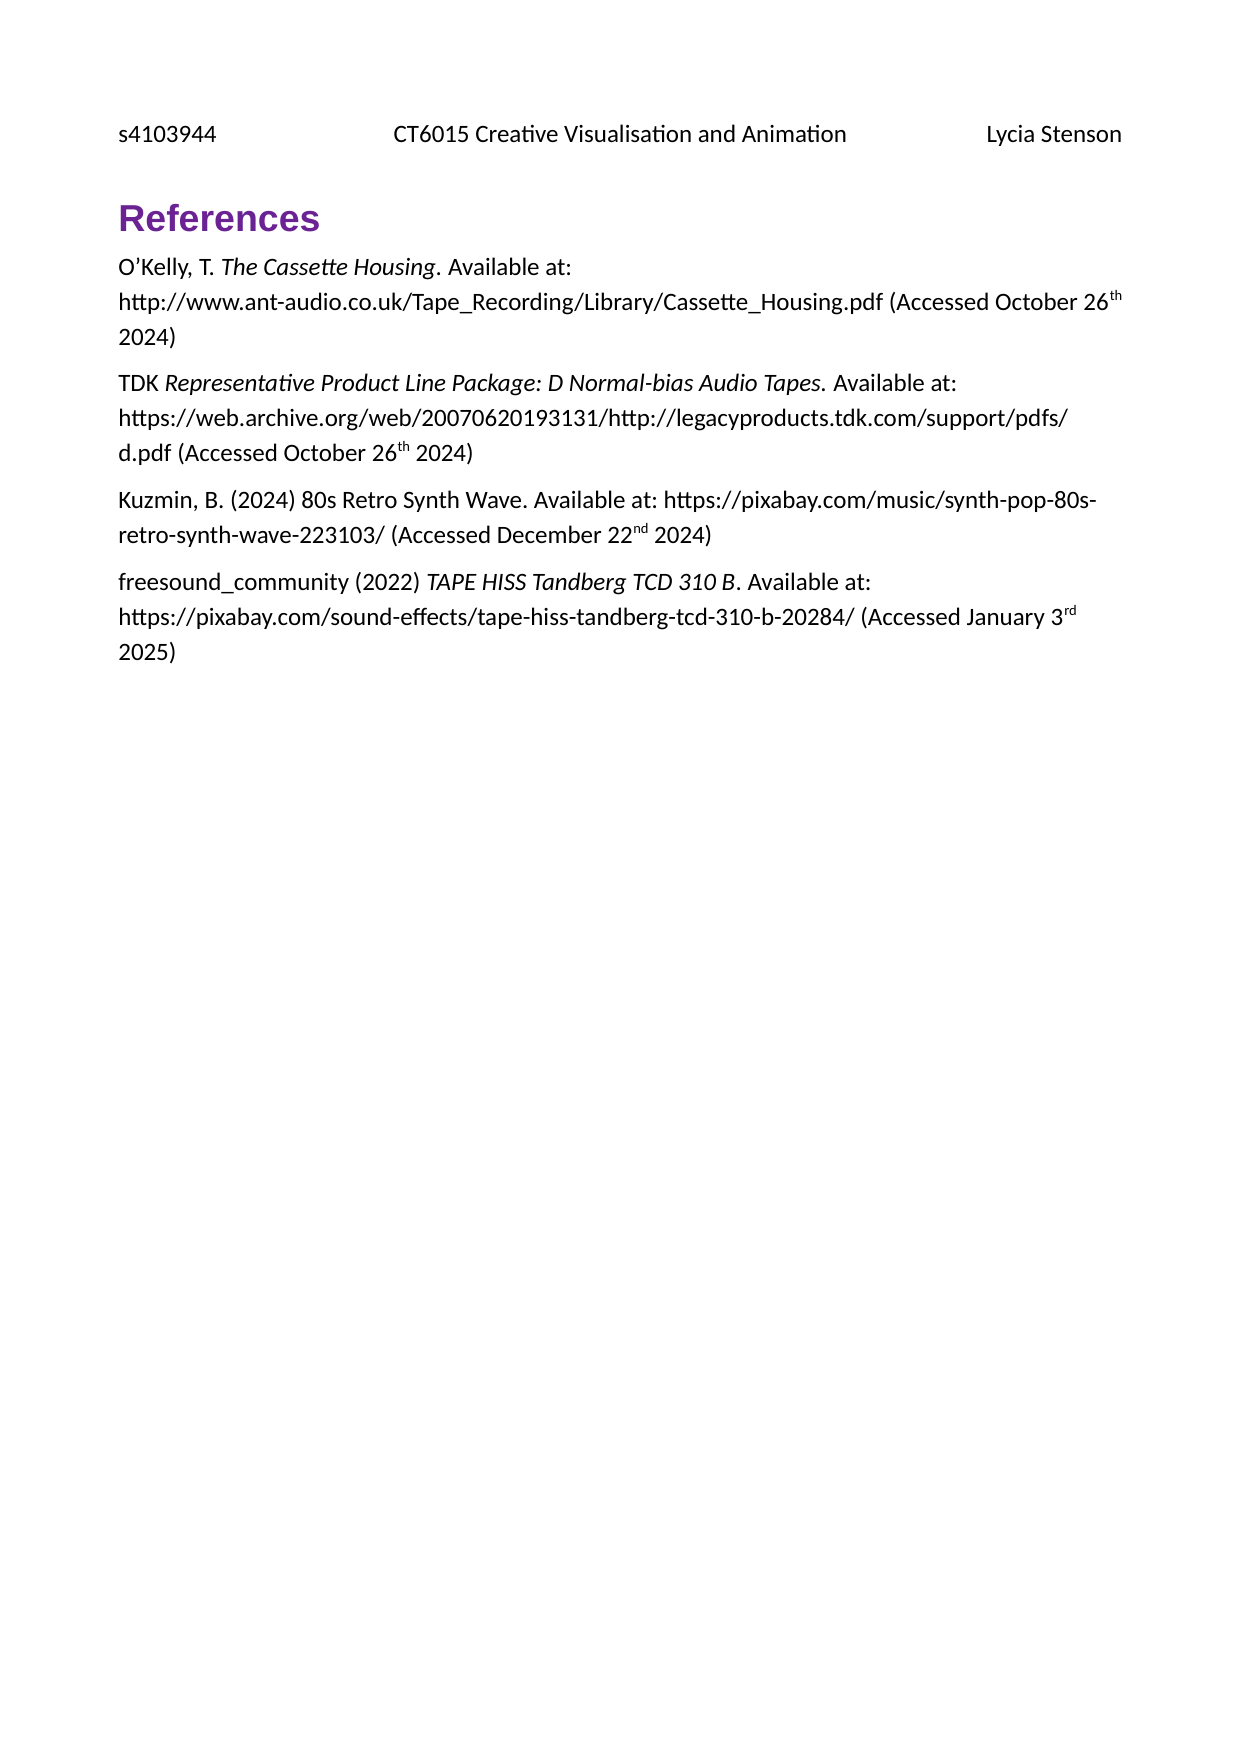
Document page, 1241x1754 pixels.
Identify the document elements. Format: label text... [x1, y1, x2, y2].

text O’Kelly, T. The Cassette Housing. Available at: http://www.ant-audio.co.uk/Tape_Recording/Library/Cassette_Housing.pdf (Accessed October 26th 2024) [118, 251, 1122, 351]
subtitle References [118, 196, 1122, 239]
text freesound_community (2022) TAPE HISS Tandberg TCD 310 B. Available at: https://pixabay.com/sound-effects/tape-hiss-tandberg-tcd-310-b-20284/ (Accessed January 3rd 2025) [118, 566, 1122, 667]
text TDK Representative Product Line Package: D Normal-bias Audio Tapes. Available at: https://web.archive.org/web/20070620193131/http://legacyproducts.tdk.com/support/pdfs/d.pdf (Accessed October 26th 2024) [118, 367, 1122, 468]
text Kuzmin, B. (2024) 80s Retro Synth Wave. Available at: https://pixabay.com/music/synth-pop-80s-retro-synth-wave-223103/ (Accessed December 22nd 2024) [118, 484, 1122, 550]
